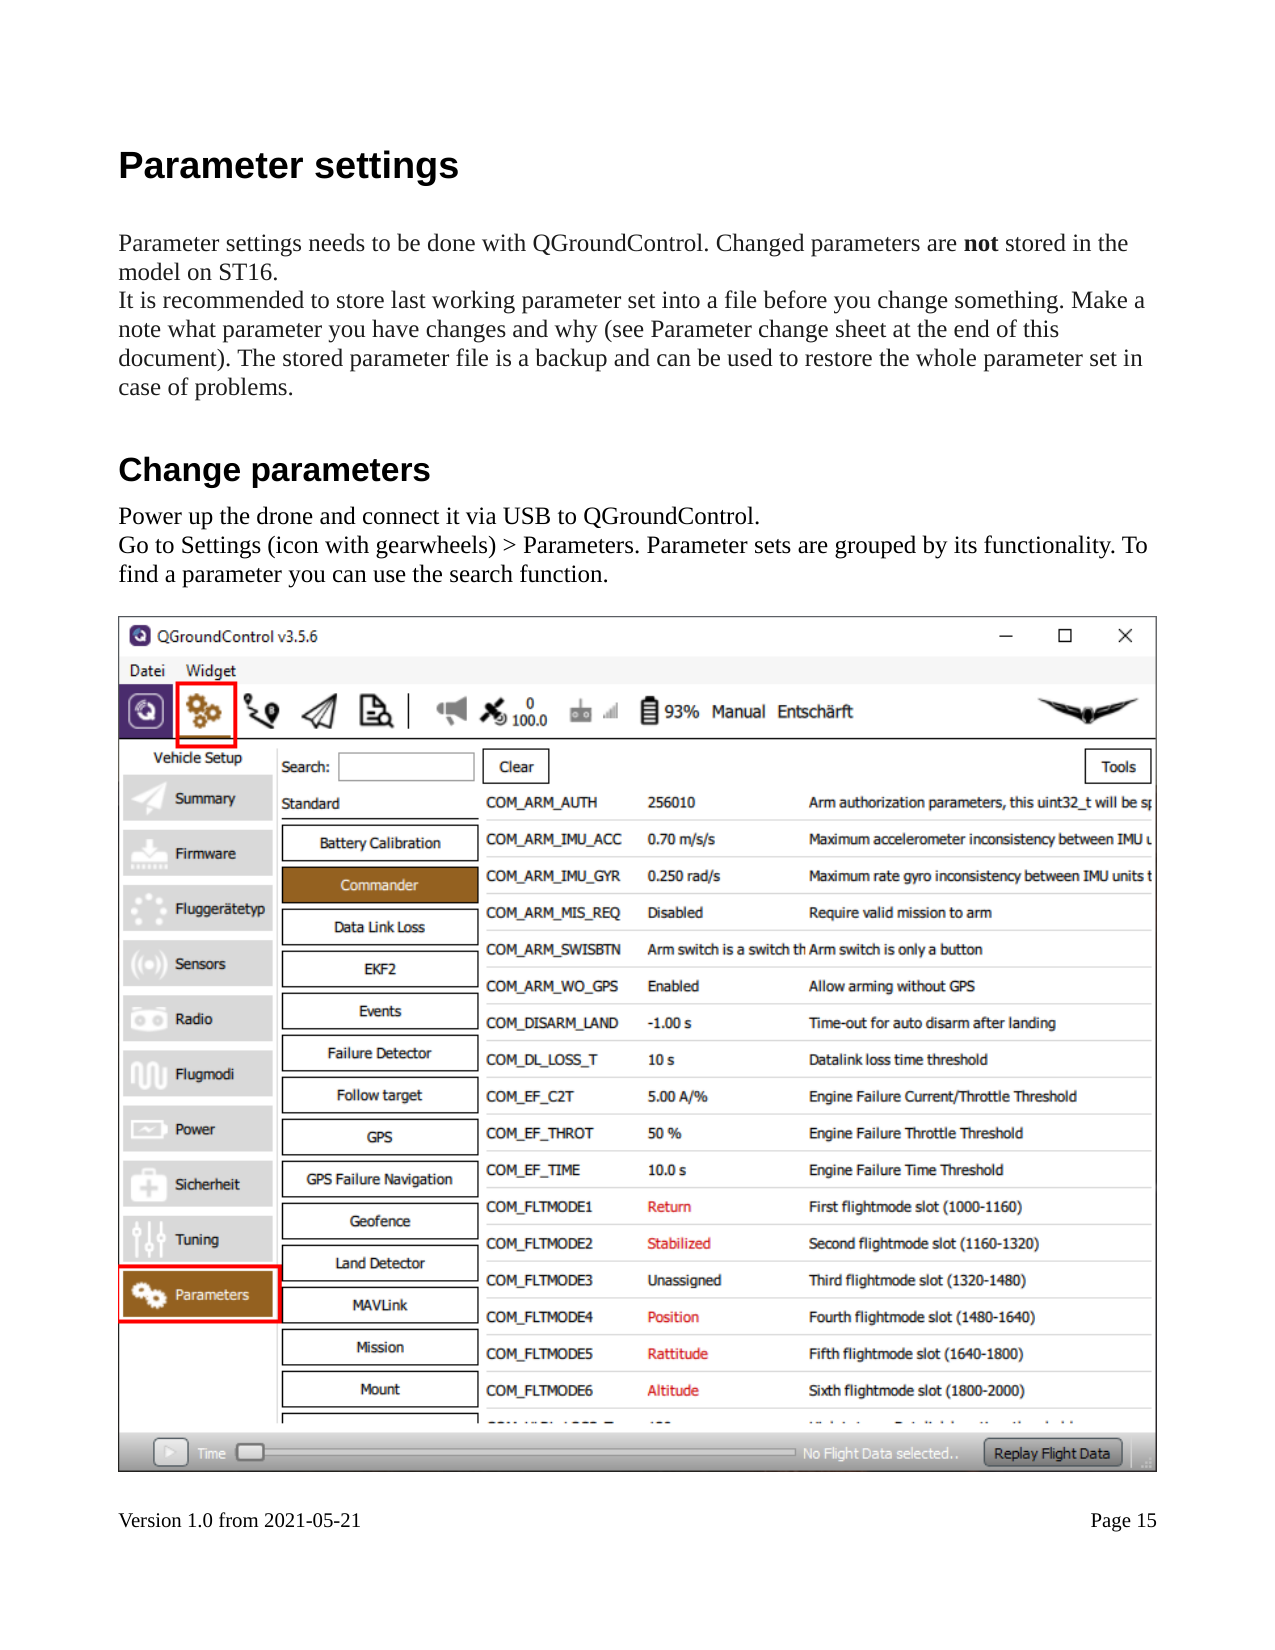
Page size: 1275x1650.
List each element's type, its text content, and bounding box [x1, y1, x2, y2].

text Power up the drone and connect it via USB to QGroundControl. [118, 501, 1157, 530]
text Go to Settings (icon with gearwheels) > Parameters. Parameter sets are grouped by its functionality. To find a parameter you can use the search function. [118, 530, 1157, 587]
text Parameter settings needs to be done with QGroundControl. Changed parameters are not stored in the model on ST16. [118, 228, 1157, 286]
subtitle Parameter settings [118, 143, 1157, 187]
text It is recommended to store last working parameter set into a file before you change something. Make a note what parameter you have changes and why (see Parameter change sheet at the end of this document). The stored parameter file is a backup and can be used to restore the whole parameter set in case of problems. [118, 286, 1157, 401]
subtitle Change parameters [118, 450, 1157, 489]
picture [118, 616, 1157, 1472]
